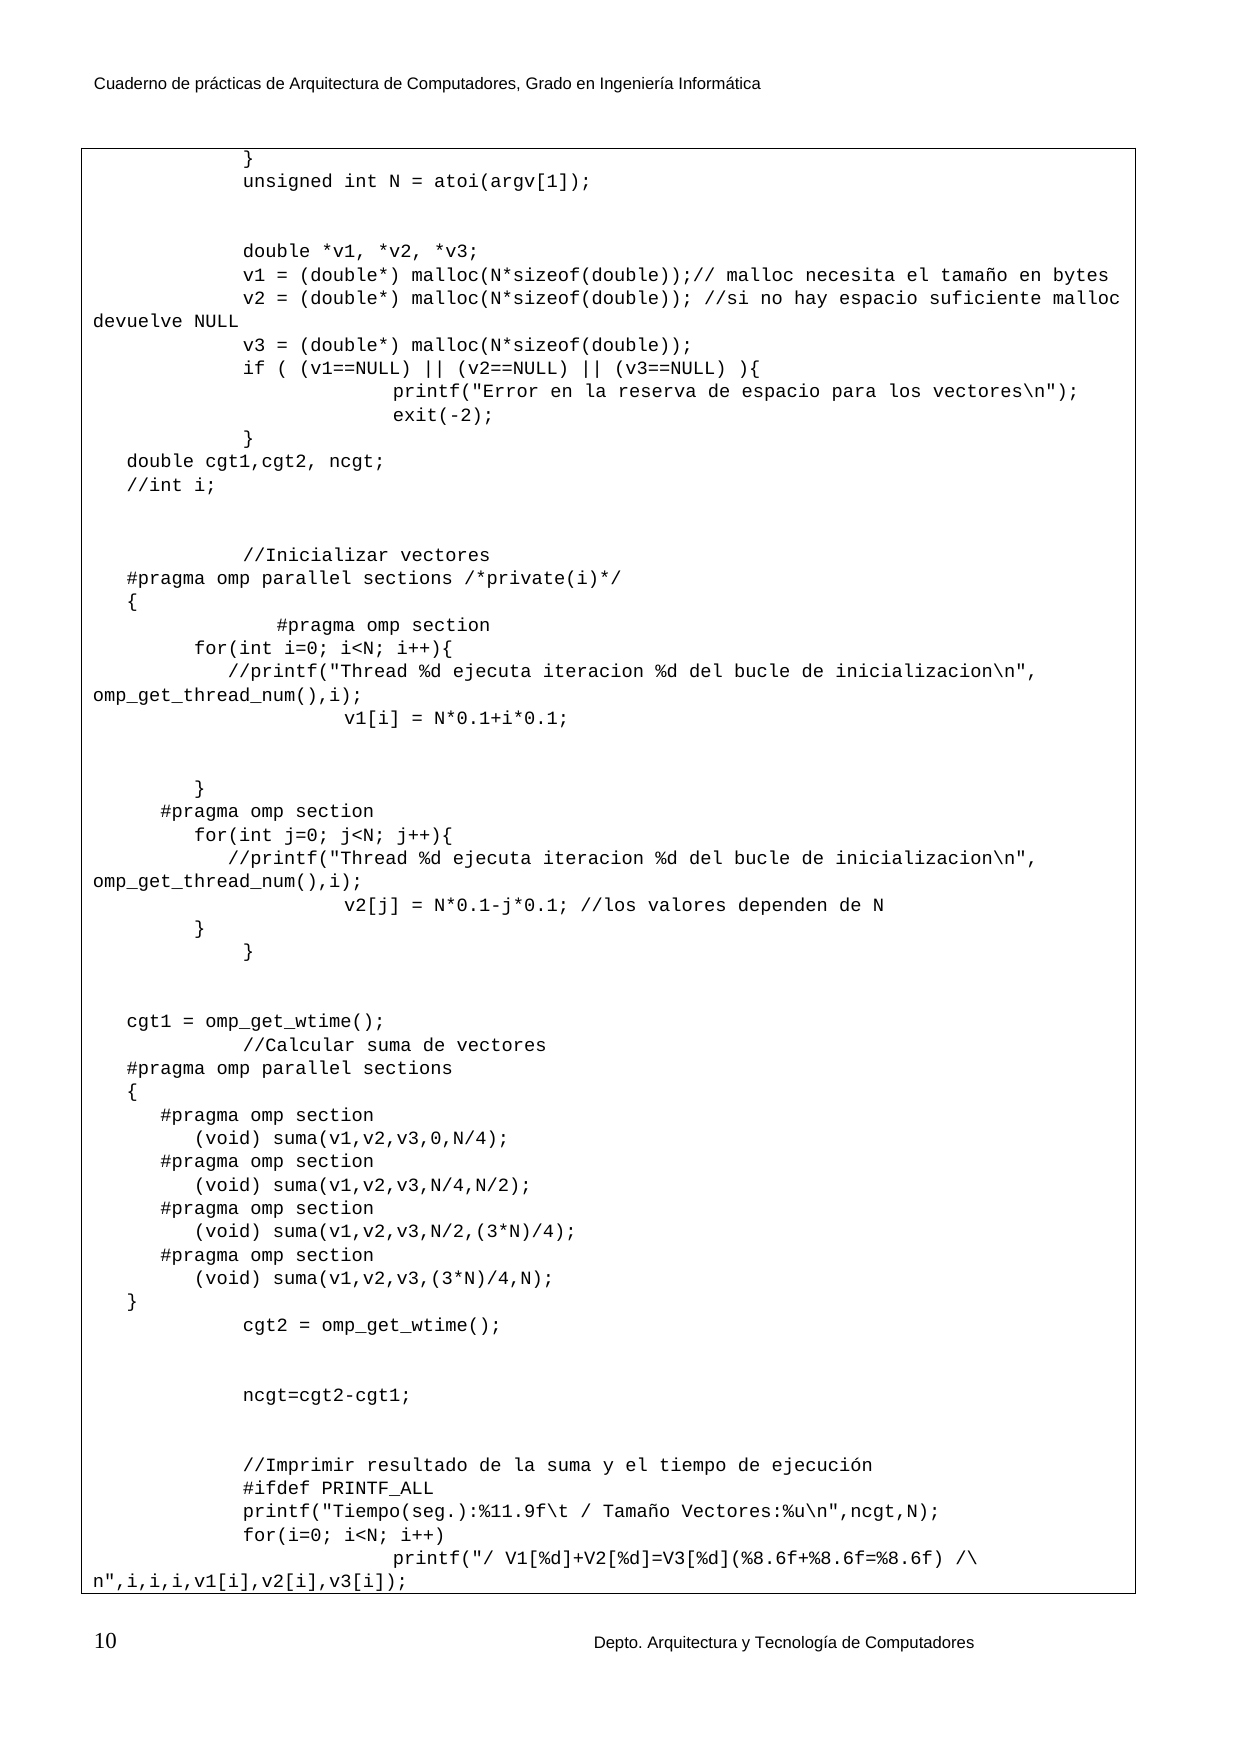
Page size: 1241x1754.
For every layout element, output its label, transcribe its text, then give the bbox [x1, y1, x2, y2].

table_header } unsigned int N = atoi(argv[1]); double *v1, *v2, *v3; v1 = (double*) malloc(N*sizeof(double));// malloc necesita el tamaño en bytes v2 = (double*) malloc(N*sizeof(double)); //si no hay espacio suficiente malloc devuelve NULL v3 = (double*) malloc(N*sizeof(double)); if ( (v1==NULL) || (v2==NULL) || (v3==NULL) ){ printf("Error en la reserva de espacio para los vectores\n"); exit(-2); } double cgt1,cgt2, ncgt; //int i; //Inicializar vectores #pragma omp parallel sections /*private(i)*/ { #pragma omp section for(int i=0; i<N; i++){ //printf("Thread %d ejecuta iteracion %d del bucle de inicializacion\n", omp_get_thread_num(),i); v1[i] = N*0.1+i*0.1; } #pragma omp section for(int j=0; j<N; j++){ //printf("Thread %d ejecuta iteracion %d del bucle de inicializacion\n", omp_get_thread_num(),i); v2[j] = N*0.1-j*0.1; //los valores dependen de N } } cgt1 = omp_get_wtime(); //Calcular suma de vectores #pragma omp parallel sections { #pragma omp section (void) suma(v1,v2,v3,0,N/4); #pragma omp section (void) suma(v1,v2,v3,N/4,N/2); #pragma omp section (void) suma(v1,v2,v3,N/2,(3*N)/4); #pragma omp section (void) suma(v1,v2,v3,(3*N)/4,N); } cgt2 = omp_get_wtime(); ncgt=cgt2-cgt1; //Imprimir resultado de la suma y el tiempo de ejecución #ifdef PRINTF_ALL printf("Tiempo(seg.):%11.9f\t / Tamaño Vectores:%u\n",ncgt,N); for(i=0; i<N; i++) printf("/ V1[%d]+V2[%d]=V3[%d](%8.6f+%8.6f=%8.6f) /\n",i,i,i,v1[i],v2[i],v3[i]); [82, 149, 1135, 1593]
